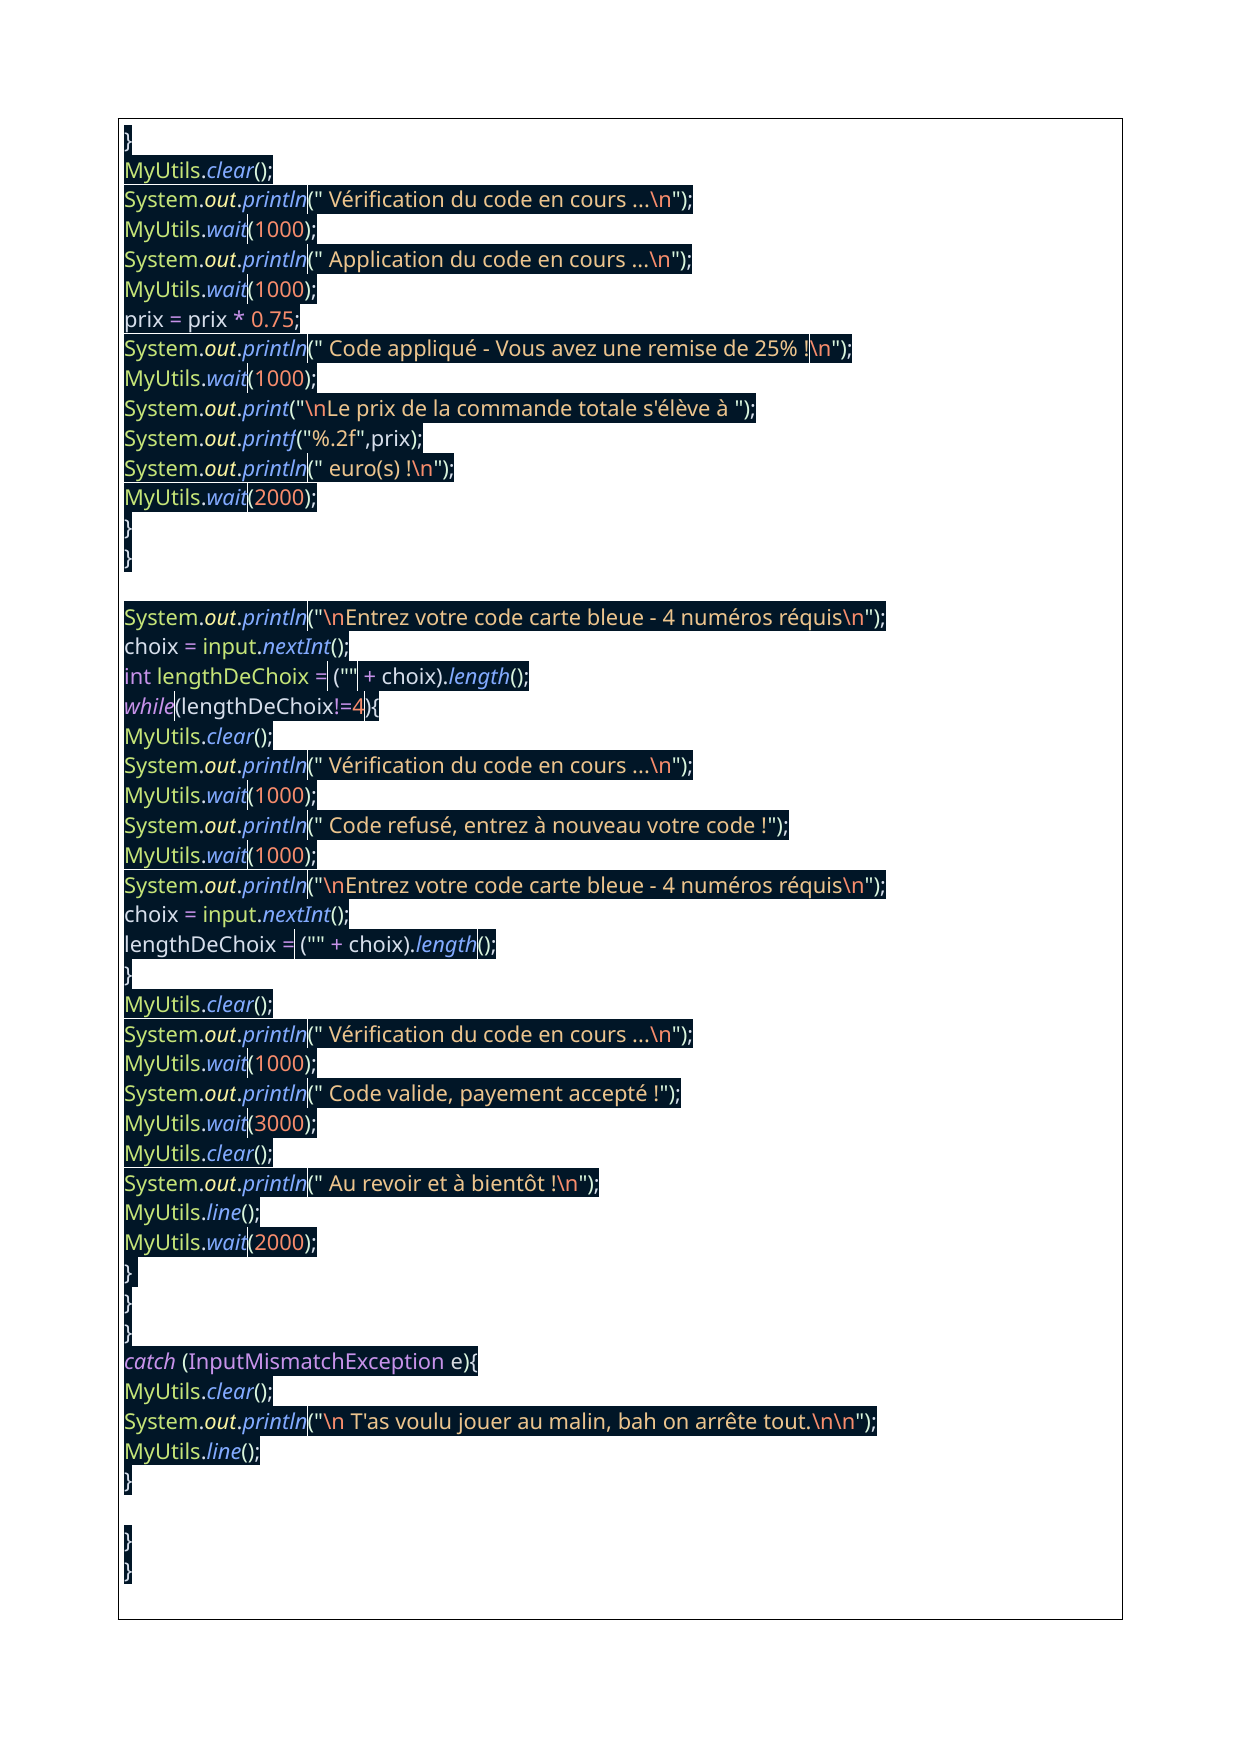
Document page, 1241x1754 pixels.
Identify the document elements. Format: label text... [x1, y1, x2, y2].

table_header } MyUtils.clear(); System.out.println(" Vérification du code en cours ...\n"); MyUtils.wait(1000); System.out.println(" Application du code en cours ...\n"); MyUtils.wait(1000); prix = prix * 0.75; System.out.println(" Code appliqué - Vous avez une remise de 25% !\n"); MyUtils.wait(1000); System.out.print("\nLe prix de la commande totale s'élève à "); System.out.printf("%.2f",prix); System.out.println(" euro(s) !\n"); MyUtils.wait(2000); } } System.out.println("\nEntrez votre code carte bleue - 4 numéros réquis\n"); choix = input.nextInt(); int lengthDeChoix = ("" + choix).length(); while(lengthDeChoix!=4){ MyUtils.clear(); System.out.println(" Vérification du code en cours ...\n"); MyUtils.wait(1000); System.out.println(" Code refusé, entrez à nouveau votre code !"); MyUtils.wait(1000); System.out.println("\nEntrez votre code carte bleue - 4 numéros réquis\n"); choix = input.nextInt(); lengthDeChoix = ("" + choix).length(); } MyUtils.clear(); System.out.println(" Vérification du code en cours ...\n"); MyUtils.wait(1000); System.out.println(" Code valide, payement accepté !"); MyUtils.wait(3000); MyUtils.clear(); System.out.println(" Au revoir et à bientôt !\n"); MyUtils.line(); MyUtils.wait(2000); } } } catch (InputMismatchException e){ MyUtils.clear(); System.out.println("\n T'as voulu jouer au malin, bah on arrête tout.\n\n"); MyUtils.line(); } } } [119, 119, 1122, 1619]
